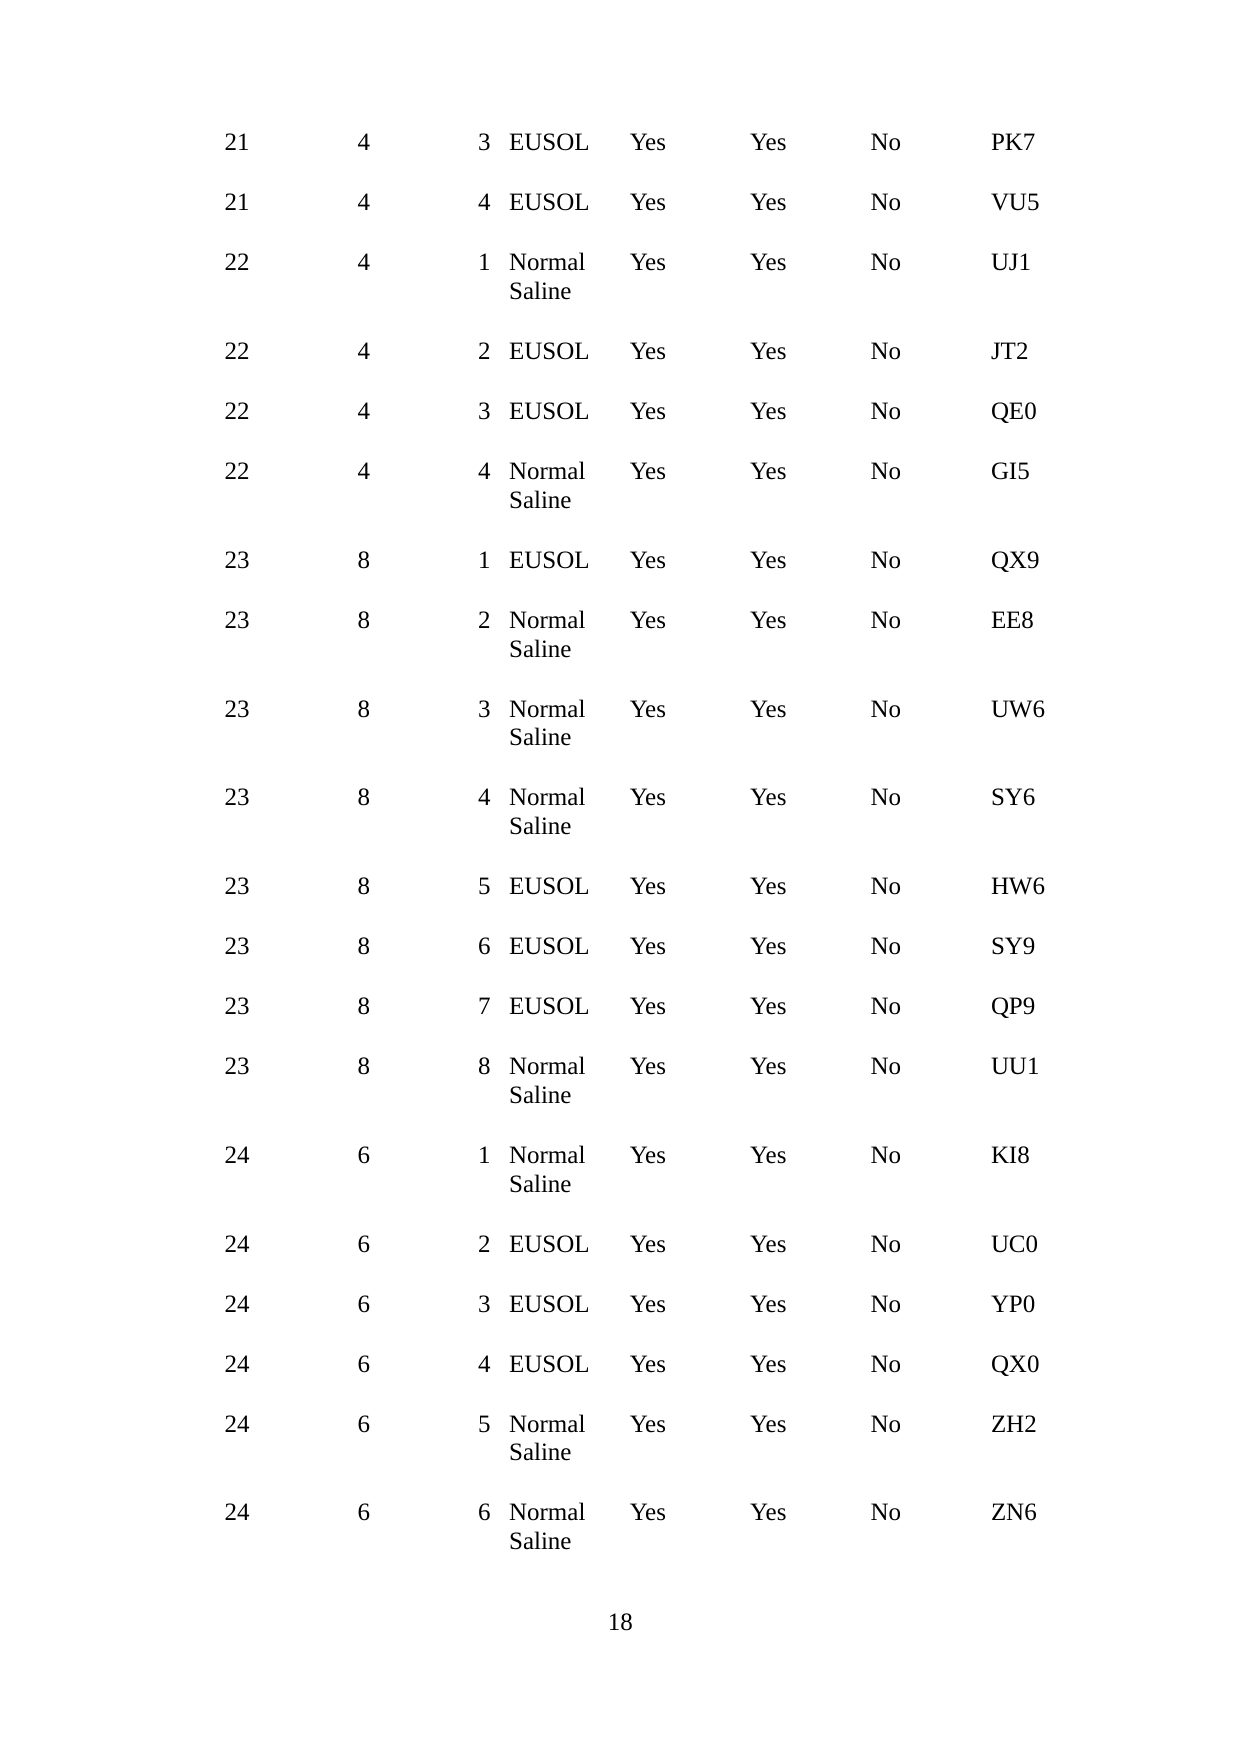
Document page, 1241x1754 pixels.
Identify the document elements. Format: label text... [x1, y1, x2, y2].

table_cell No [861, 327, 981, 387]
table_cell 23 [138, 536, 259, 596]
table_cell No [861, 118, 981, 178]
table_cell No [861, 773, 981, 862]
table_cell UU1 [981, 1042, 1102, 1131]
table_cell 2 [379, 1219, 499, 1279]
table_cell SY6 [981, 773, 1102, 862]
table_cell EUSOL [500, 536, 620, 596]
table_cell 6 [259, 1339, 379, 1399]
table_cell Normal Saline [500, 238, 620, 327]
table_cell 24 [138, 1488, 259, 1577]
table_cell 8 [259, 922, 379, 982]
table_cell 4 [379, 178, 499, 238]
table_cell 22 [138, 387, 259, 447]
table_cell 23 [138, 922, 259, 982]
table_cell 24 [138, 1399, 259, 1488]
table_cell Yes [620, 387, 741, 447]
table_cell Yes [741, 982, 861, 1042]
table_cell No [861, 1042, 981, 1131]
table_cell EE8 [981, 596, 1102, 684]
table_cell No [861, 238, 981, 327]
table_cell Yes [620, 327, 741, 387]
table_cell 23 [138, 684, 259, 773]
table_cell 2 [379, 596, 499, 684]
table_cell 24 [138, 1279, 259, 1339]
table_cell No [861, 1131, 981, 1219]
table_cell 4 [259, 327, 379, 387]
table_cell EUSOL [500, 327, 620, 387]
table_cell Yes [620, 1339, 741, 1399]
table_cell Normal Saline [500, 1488, 620, 1577]
table_cell EUSOL [500, 387, 620, 447]
table_cell No [861, 982, 981, 1042]
table_cell Normal Saline [500, 447, 620, 536]
table_cell 4 [259, 387, 379, 447]
table_cell 1 [379, 1131, 499, 1219]
table_cell 24 [138, 1131, 259, 1219]
table_cell PK7 [981, 118, 1102, 178]
table_cell Yes [741, 118, 861, 178]
table_cell 6 [259, 1131, 379, 1219]
table_cell Yes [620, 238, 741, 327]
table_cell 7 [379, 982, 499, 1042]
table_cell No [861, 536, 981, 596]
table_cell Yes [741, 1399, 861, 1488]
table_cell No [861, 684, 981, 773]
table_cell 22 [138, 327, 259, 387]
table_cell EUSOL [500, 1219, 620, 1279]
table_cell 23 [138, 773, 259, 862]
table_cell 3 [379, 1279, 499, 1339]
table_cell Yes [620, 982, 741, 1042]
table_cell EUSOL [500, 922, 620, 982]
table_cell Yes [741, 684, 861, 773]
table_cell Yes [620, 684, 741, 773]
table_cell YP0 [981, 1279, 1102, 1339]
table_cell Yes [741, 1042, 861, 1131]
table_cell No [861, 862, 981, 922]
table_cell No [861, 922, 981, 982]
table_cell VU5 [981, 178, 1102, 238]
table_cell Yes [620, 1219, 741, 1279]
table_cell Yes [620, 596, 741, 684]
table_cell Yes [741, 596, 861, 684]
table_cell Yes [741, 327, 861, 387]
table_cell No [861, 447, 981, 536]
table_cell EUSOL [500, 118, 620, 178]
table_cell 8 [259, 773, 379, 862]
table_cell No [861, 387, 981, 447]
table_cell 6 [259, 1279, 379, 1339]
table_cell QX9 [981, 536, 1102, 596]
table_cell 4 [259, 447, 379, 536]
table_cell SY9 [981, 922, 1102, 982]
table_cell EUSOL [500, 1279, 620, 1339]
table_cell Yes [741, 536, 861, 596]
table_cell Normal Saline [500, 1131, 620, 1219]
table_cell HW6 [981, 862, 1102, 922]
table_cell 5 [379, 862, 499, 922]
table_cell Yes [741, 862, 861, 922]
table_cell 23 [138, 982, 259, 1042]
table_cell 24 [138, 1339, 259, 1399]
table_cell 1 [379, 536, 499, 596]
table_cell 4 [259, 118, 379, 178]
table_cell Yes [620, 118, 741, 178]
table_cell 24 [138, 1219, 259, 1279]
table_cell Normal Saline [500, 596, 620, 684]
table_cell QX0 [981, 1339, 1102, 1399]
table_cell 6 [379, 1488, 499, 1577]
table_cell Yes [620, 536, 741, 596]
table_cell 8 [259, 536, 379, 596]
table_cell 23 [138, 1042, 259, 1131]
table_cell GI5 [981, 447, 1102, 536]
table_cell QE0 [981, 387, 1102, 447]
table_cell Yes [620, 1042, 741, 1131]
table_cell Yes [620, 1399, 741, 1488]
table_cell No [861, 1279, 981, 1339]
table_cell Yes [741, 238, 861, 327]
table_cell 4 [379, 447, 499, 536]
table_cell EUSOL [500, 862, 620, 922]
table_cell Yes [741, 1339, 861, 1399]
table_cell KI8 [981, 1131, 1102, 1219]
table_cell Yes [620, 773, 741, 862]
table_cell No [861, 1399, 981, 1488]
table_cell Yes [741, 1488, 861, 1577]
table_cell 21 [138, 178, 259, 238]
table_cell 23 [138, 596, 259, 684]
table_cell Yes [620, 1131, 741, 1219]
table_cell EUSOL [500, 1339, 620, 1399]
table_cell Normal Saline [500, 773, 620, 862]
table_cell QP9 [981, 982, 1102, 1042]
table_cell Yes [741, 387, 861, 447]
table_cell 3 [379, 118, 499, 178]
table_cell 8 [259, 982, 379, 1042]
table_cell Yes [741, 178, 861, 238]
table_cell No [861, 596, 981, 684]
table_cell 8 [259, 862, 379, 922]
table_cell UC0 [981, 1219, 1102, 1279]
table_cell Yes [620, 922, 741, 982]
table_cell 6 [259, 1399, 379, 1488]
table_cell 21 [138, 118, 259, 178]
table_cell 4 [379, 773, 499, 862]
table_cell Yes [741, 447, 861, 536]
table_cell Yes [741, 922, 861, 982]
table_cell Normal Saline [500, 1042, 620, 1131]
table_cell Yes [620, 447, 741, 536]
table_cell Yes [620, 1279, 741, 1339]
table_cell 8 [259, 1042, 379, 1131]
table_cell Yes [620, 862, 741, 922]
table_cell 8 [259, 684, 379, 773]
table_cell 4 [259, 238, 379, 327]
table_cell 1 [379, 238, 499, 327]
table_cell No [861, 178, 981, 238]
table_cell 8 [259, 596, 379, 684]
table_cell UW6 [981, 684, 1102, 773]
table_cell Yes [620, 178, 741, 238]
table_cell 2 [379, 327, 499, 387]
table_cell 8 [379, 1042, 499, 1131]
table_cell No [861, 1339, 981, 1399]
table_cell Yes [741, 1279, 861, 1339]
table_cell No [861, 1219, 981, 1279]
table_cell Yes [741, 773, 861, 862]
table_cell EUSOL [500, 178, 620, 238]
table_cell JT2 [981, 327, 1102, 387]
table_cell 3 [379, 684, 499, 773]
table_cell 4 [259, 178, 379, 238]
table_cell No [861, 1488, 981, 1577]
table_cell 6 [259, 1219, 379, 1279]
table_cell Normal Saline [500, 1399, 620, 1488]
table_cell 23 [138, 862, 259, 922]
table_cell Yes [741, 1131, 861, 1219]
table_cell Normal Saline [500, 684, 620, 773]
table_cell Yes [741, 1219, 861, 1279]
table_cell 3 [379, 387, 499, 447]
table_cell ZN6 [981, 1488, 1102, 1577]
table_cell 6 [259, 1488, 379, 1577]
table_cell EUSOL [500, 982, 620, 1042]
table_cell 4 [379, 1339, 499, 1399]
table_cell 6 [379, 922, 499, 982]
table_cell UJ1 [981, 238, 1102, 327]
table_cell 22 [138, 447, 259, 536]
table_cell 5 [379, 1399, 499, 1488]
table_cell Yes [620, 1488, 741, 1577]
table_cell ZH2 [981, 1399, 1102, 1488]
table_cell 22 [138, 238, 259, 327]
